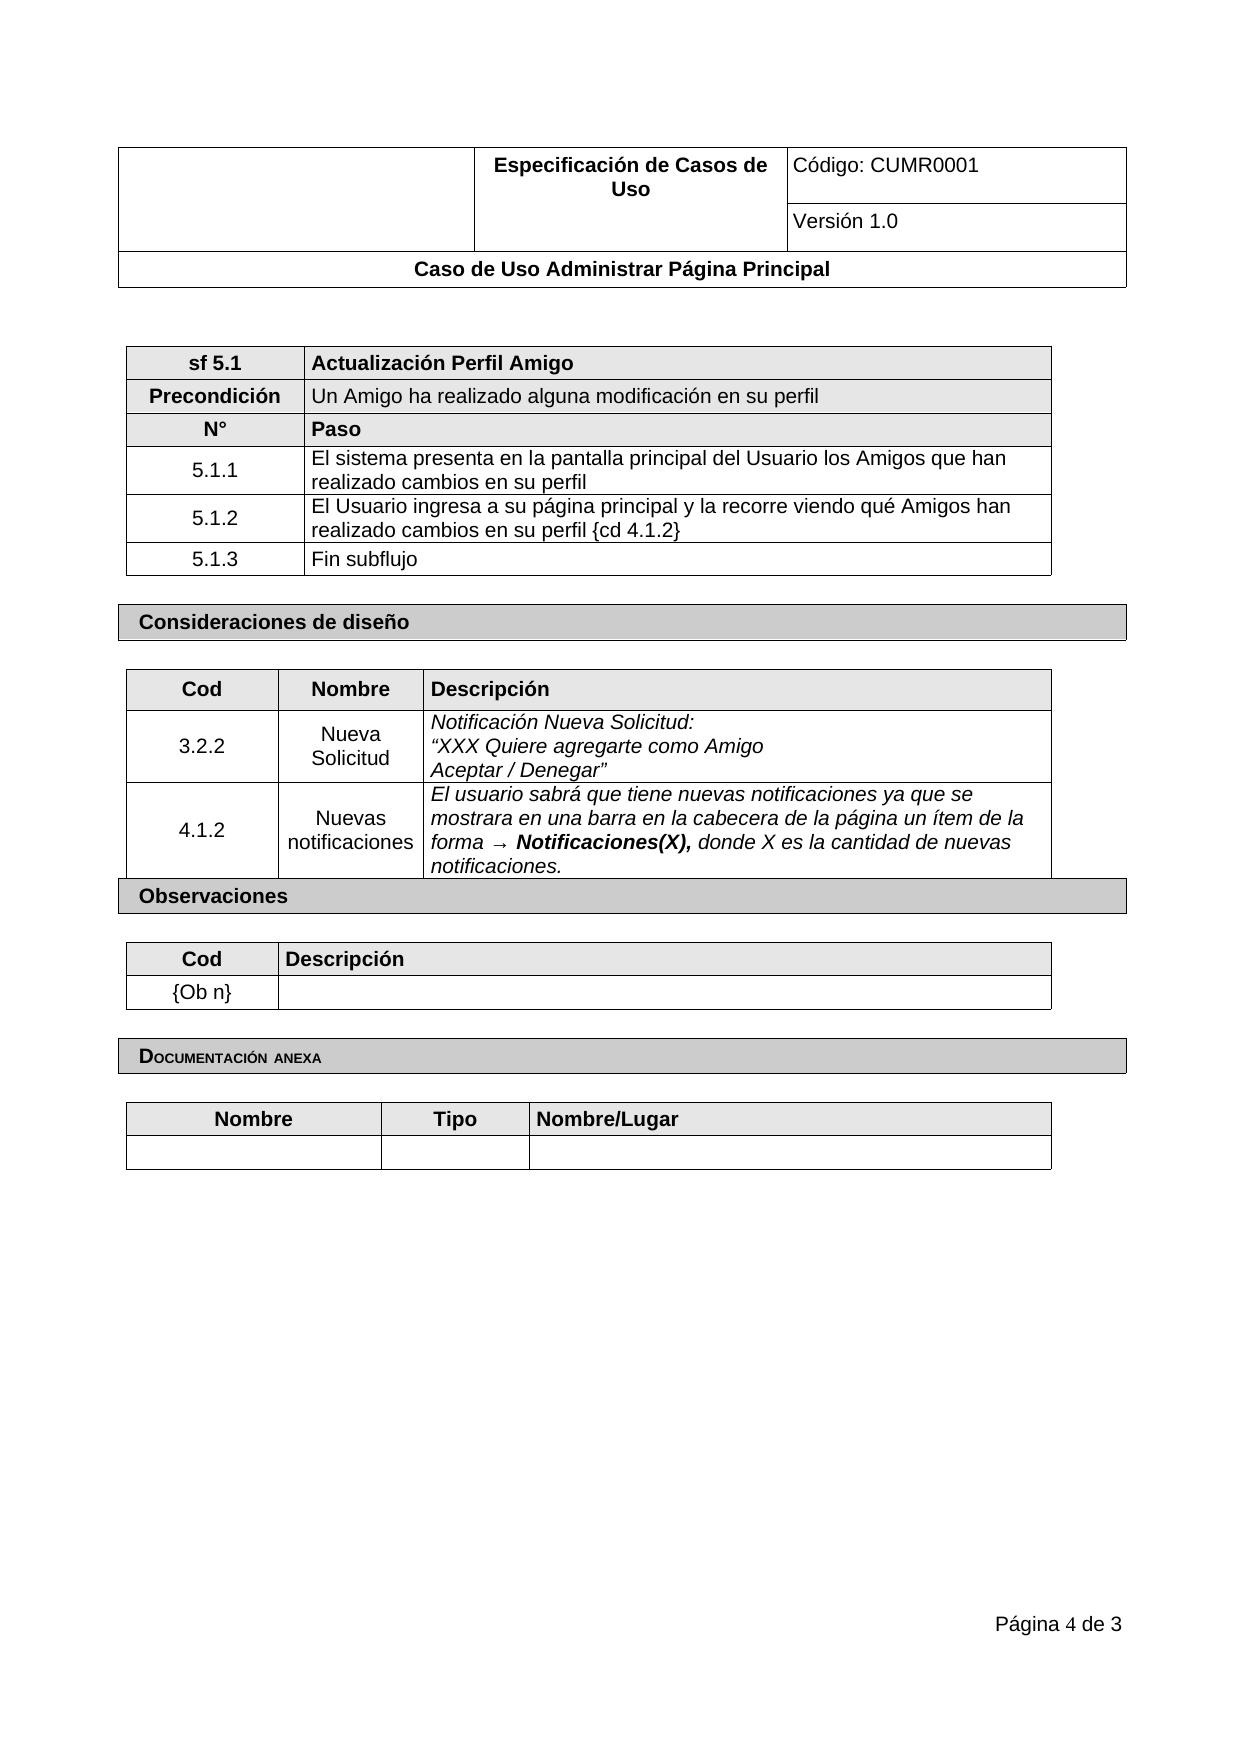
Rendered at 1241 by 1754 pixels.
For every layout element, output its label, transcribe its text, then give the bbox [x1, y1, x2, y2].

table_cell El sistema presenta en la pantalla principal del Usuario los Amigos que han realizado cambios en su perfil [305, 447, 1051, 494]
table_header [1052, 669, 1126, 710]
table_cell El Usuario ingresa a su página principal y la recorre viendo qué Amigos han realizado cambios en su perfil {cd 4.1.2} [305, 495, 1051, 542]
table_header Descripción [424, 670, 1051, 710]
table_cell [1052, 710, 1126, 782]
table_cell N° [127, 414, 304, 446]
table_header Consideraciones de diseño [119, 605, 1126, 639]
table_cell 5.1.1 [127, 447, 304, 494]
table_cell [118, 710, 126, 782]
table_cell [1052, 782, 1126, 878]
table_cell [382, 1136, 529, 1169]
table_cell Notificación Nueva Solicitud: “XXX Quiere agregarte como Amigo Aceptar / Denegar” [424, 711, 1051, 782]
table_header Tipo [382, 1103, 529, 1135]
table_cell Observaciones [119, 879, 1126, 913]
table_header Nombre [127, 1103, 381, 1135]
table_cell Precondición [127, 380, 304, 412]
table_cell 4.1.2 [127, 783, 278, 878]
table_cell El usuario sabrá que tiene nuevas notificaciones ya que se mostrara en una barra en la cabecera de la página un ítem de la forma → Notificaciones(X), donde X es la cantidad de nuevas notificaciones. [424, 783, 1051, 878]
table_cell Paso [305, 414, 1051, 446]
table_cell {Ob n} [127, 976, 278, 1009]
table_cell Un Amigo ha realizado alguna modificación en su perfil [305, 380, 1051, 412]
table_cell Nuevas notificaciones [279, 783, 423, 878]
table_cell [279, 976, 1051, 1009]
table_header Documentación anexa [119, 1039, 1126, 1073]
table_cell 5.1.3 [127, 543, 304, 575]
table_header sf 5.1 [127, 347, 304, 379]
table_header Cod [127, 943, 278, 975]
table_header Descripción [279, 943, 1051, 975]
table_header Cod [127, 670, 278, 710]
table_header Actualización Perfil Amigo [305, 347, 1051, 379]
table_cell [118, 782, 126, 878]
table_header [118, 669, 126, 710]
table_cell 3.2.2 [127, 711, 278, 782]
table_header Nombre/Lugar [530, 1103, 1051, 1135]
table_cell Fin subflujo [305, 543, 1051, 575]
table_cell [127, 1136, 381, 1169]
table_cell 5.1.2 [127, 495, 304, 542]
table_header Nombre [279, 670, 423, 710]
table_cell [530, 1136, 1051, 1169]
table_cell Nueva Solicitud [279, 711, 423, 782]
